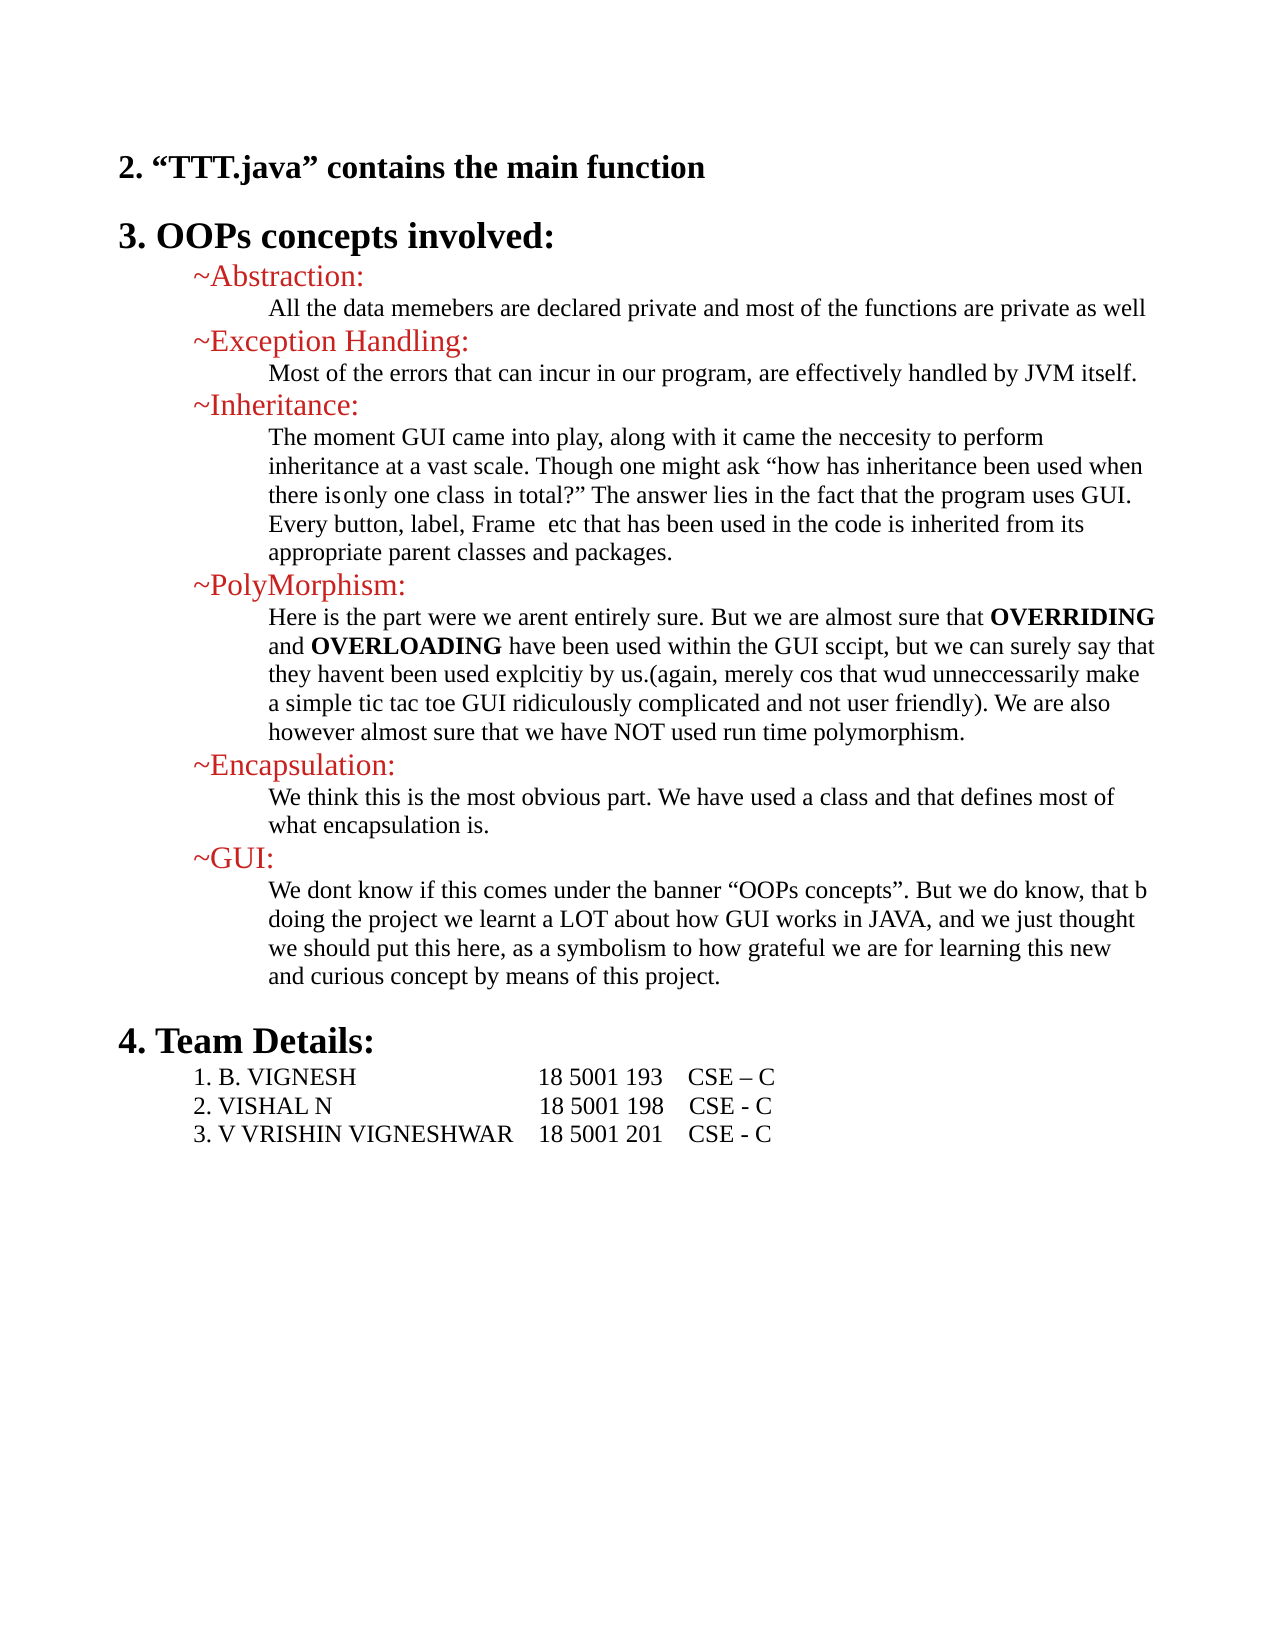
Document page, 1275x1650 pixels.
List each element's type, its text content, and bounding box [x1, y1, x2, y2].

text ~Encapsulation: [118, 746, 1157, 782]
text ~Inheritance: [118, 386, 1157, 422]
text ~Exception Handling: [118, 322, 1157, 358]
text ~GUI: [118, 839, 1157, 875]
text 3. V VRISHIN VIGNESHWAR 18 5001 201 CSE - C [118, 1119, 1157, 1148]
text We think this is the most obvious part. We have used a class and that defines most of [118, 782, 1157, 811]
text 2. “TTT.java” contains the main function [118, 147, 1157, 185]
text All the data memebers are declared private and most of the functions are private as well [118, 293, 1157, 322]
text 4. Team Details: [118, 1019, 1157, 1062]
text Here is the part were we arent entirely sure. But we are almost sure that OVERRIDING and OVERLOADING have been used within the GUI sccipt, but we can surely say that they havent been used explcitiy by us.(again, merely cos that wud unneccessarily make a simple tic tac toe GUI ridiculously complicated and not user friendly). We are also however almost sure that we have NOT used run time polymorphism. [118, 602, 1157, 746]
text The moment GUI came into play, along with it came the neccesity to perform inheritance at a vast scale. Though one might ask “how has inheritance been used when there is only one class in total?” The answer lies in the fact that the program uses GUI. Every button, label, Frame etc that has been used in the code is inherited from its appropriate parent classes and packages. [118, 422, 1157, 566]
text We dont know if this comes under the banner “OOPs concepts”. But we do know, that b doing the project we learnt a LOT about how GUI works in JAVA, and we just thought we should put this here, as a symbolism to how grateful we are for learning this new and curious concept by means of this project. [118, 875, 1157, 990]
text 3. OOPs concepts involved: [118, 214, 1157, 257]
text what encapsulation is. [118, 811, 1157, 839]
text 1. B. VIGNESH 18 5001 193 CSE – C [118, 1062, 1157, 1091]
text ~Abstraction: [118, 257, 1157, 293]
text 2. VISHAL N 18 5001 198 CSE - C [118, 1091, 1157, 1119]
text Most of the errors that can incur in our program, are effectively handled by JVM itself. [118, 358, 1157, 386]
text ~PolyMorphism: [118, 566, 1157, 602]
